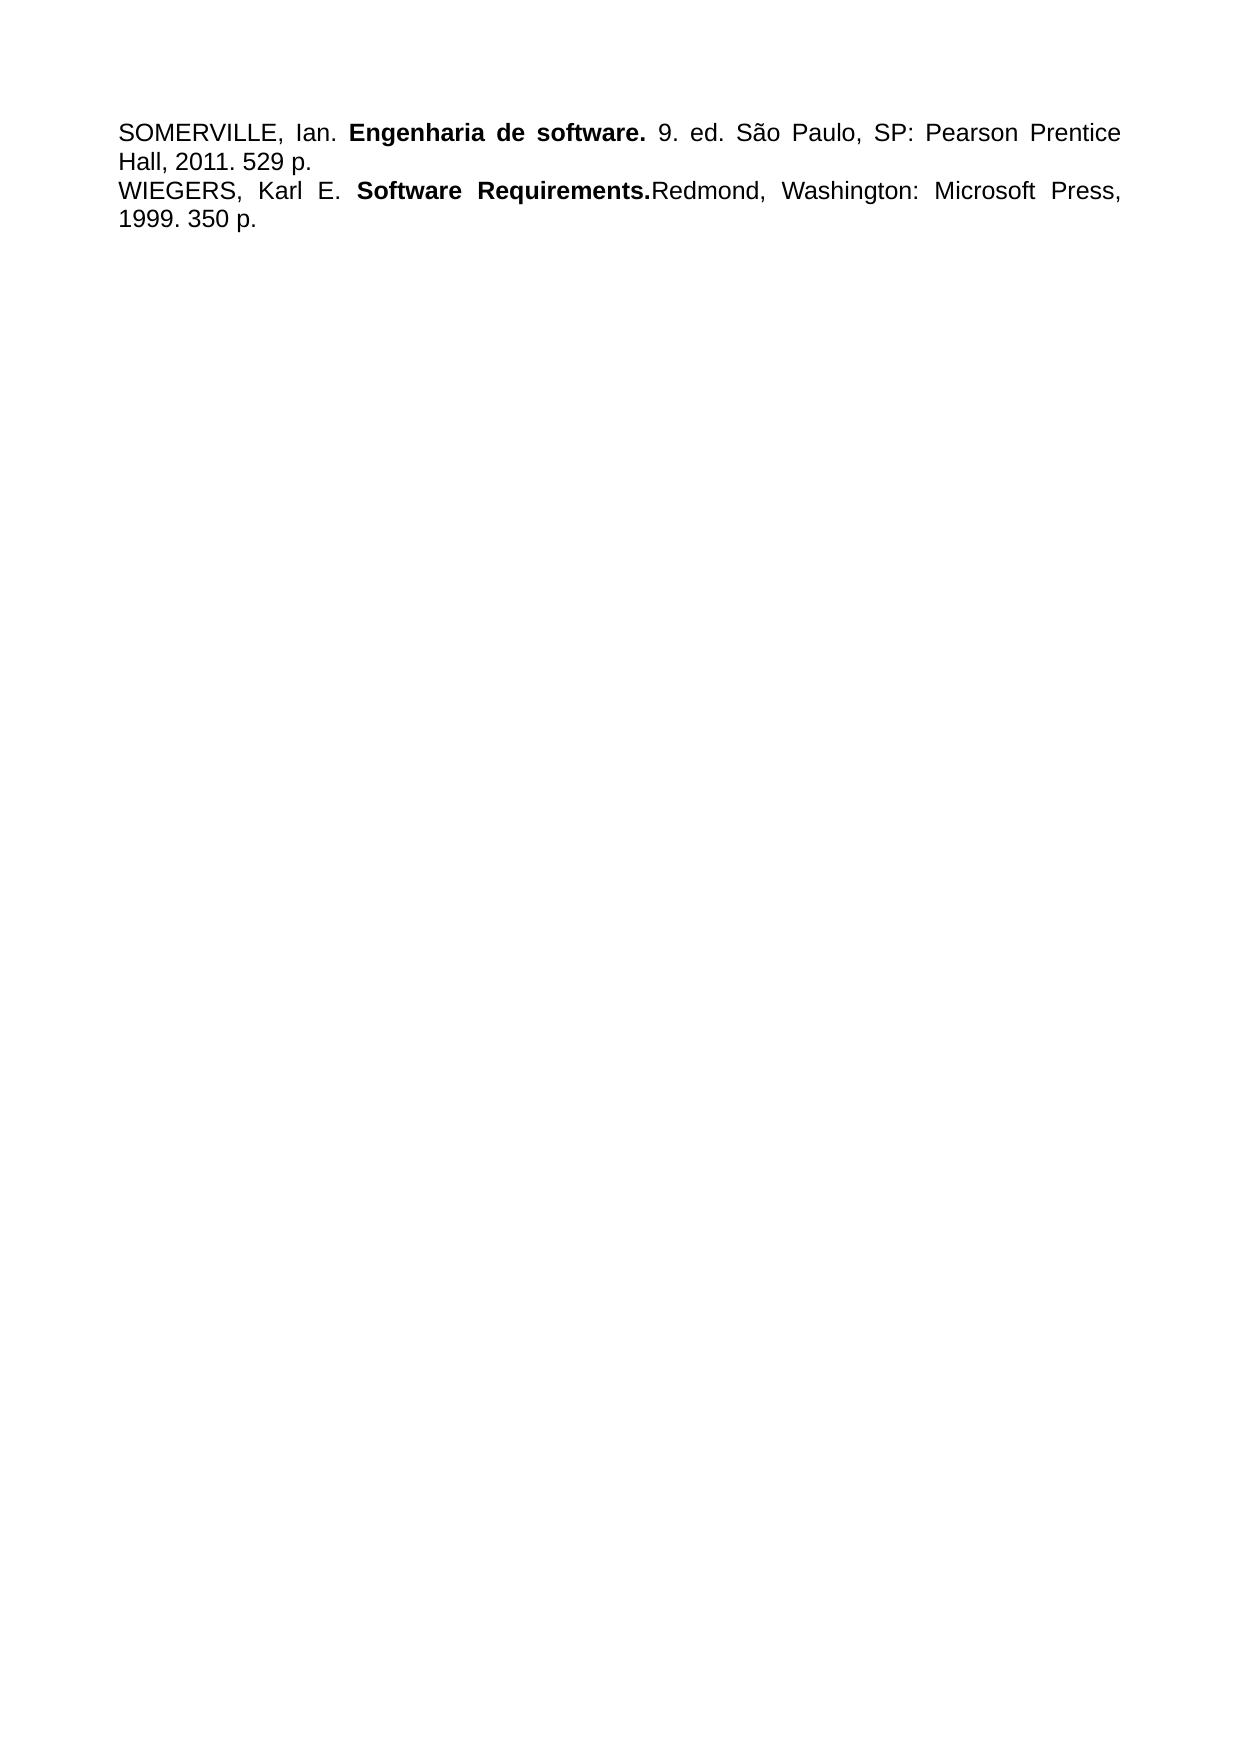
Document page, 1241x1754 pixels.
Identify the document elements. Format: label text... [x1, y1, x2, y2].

text WIEGERS, Karl E. Software Requirements.Redmond, Washington: Microsoft Press, 1999. 350 p. [118, 176, 1122, 233]
text SOMERVILLE, Ian. Engenharia de software. 9. ed. São Paulo, SP: Pearson Prentice Hall, 2011. 529 p. [118, 118, 1122, 176]
